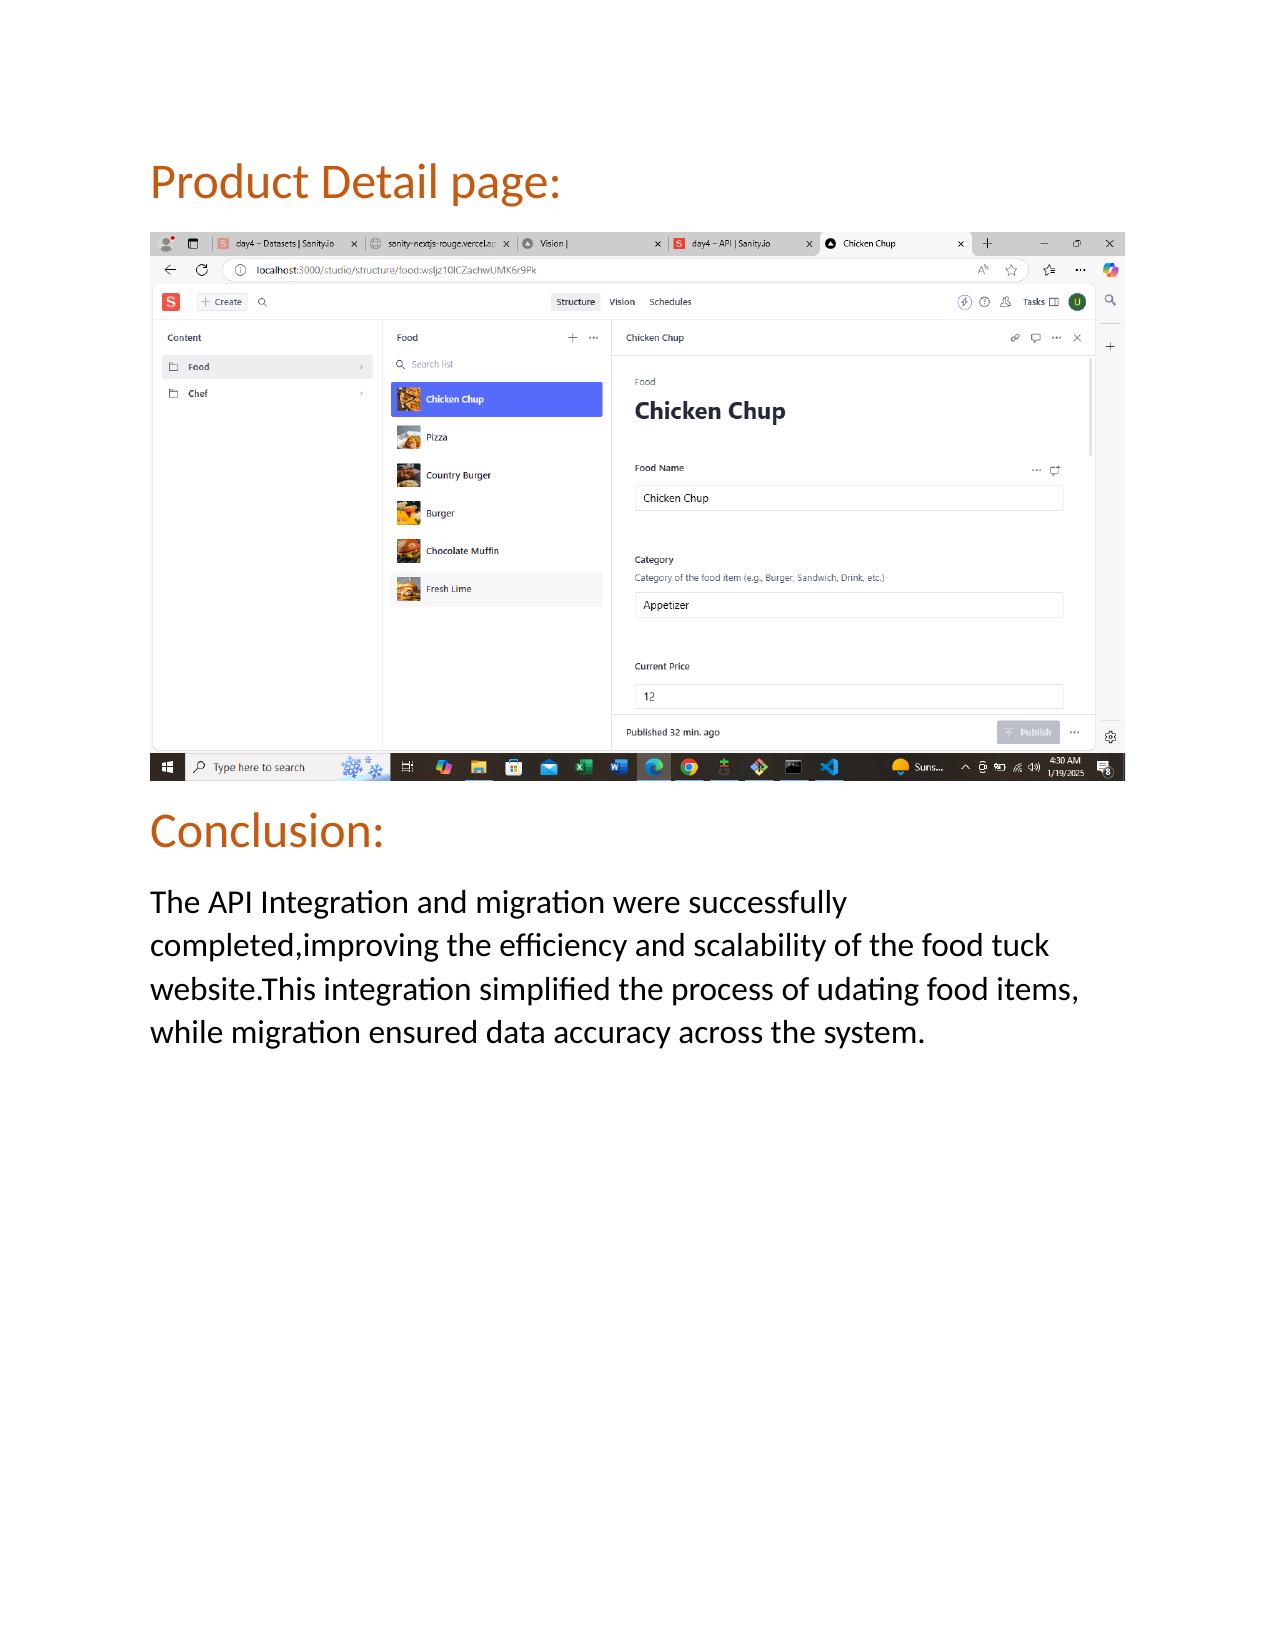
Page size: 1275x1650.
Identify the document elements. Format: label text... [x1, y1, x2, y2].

text Product Detail page: [150, 150, 1125, 211]
text Conclusion: [150, 799, 1125, 860]
text The API Integration and migration were successfully completed,improving the efficiency and scalability of the food tuck website.This integration simplified the process of udating food items, while migration ensured data accuracy across the system. [150, 881, 1125, 1052]
